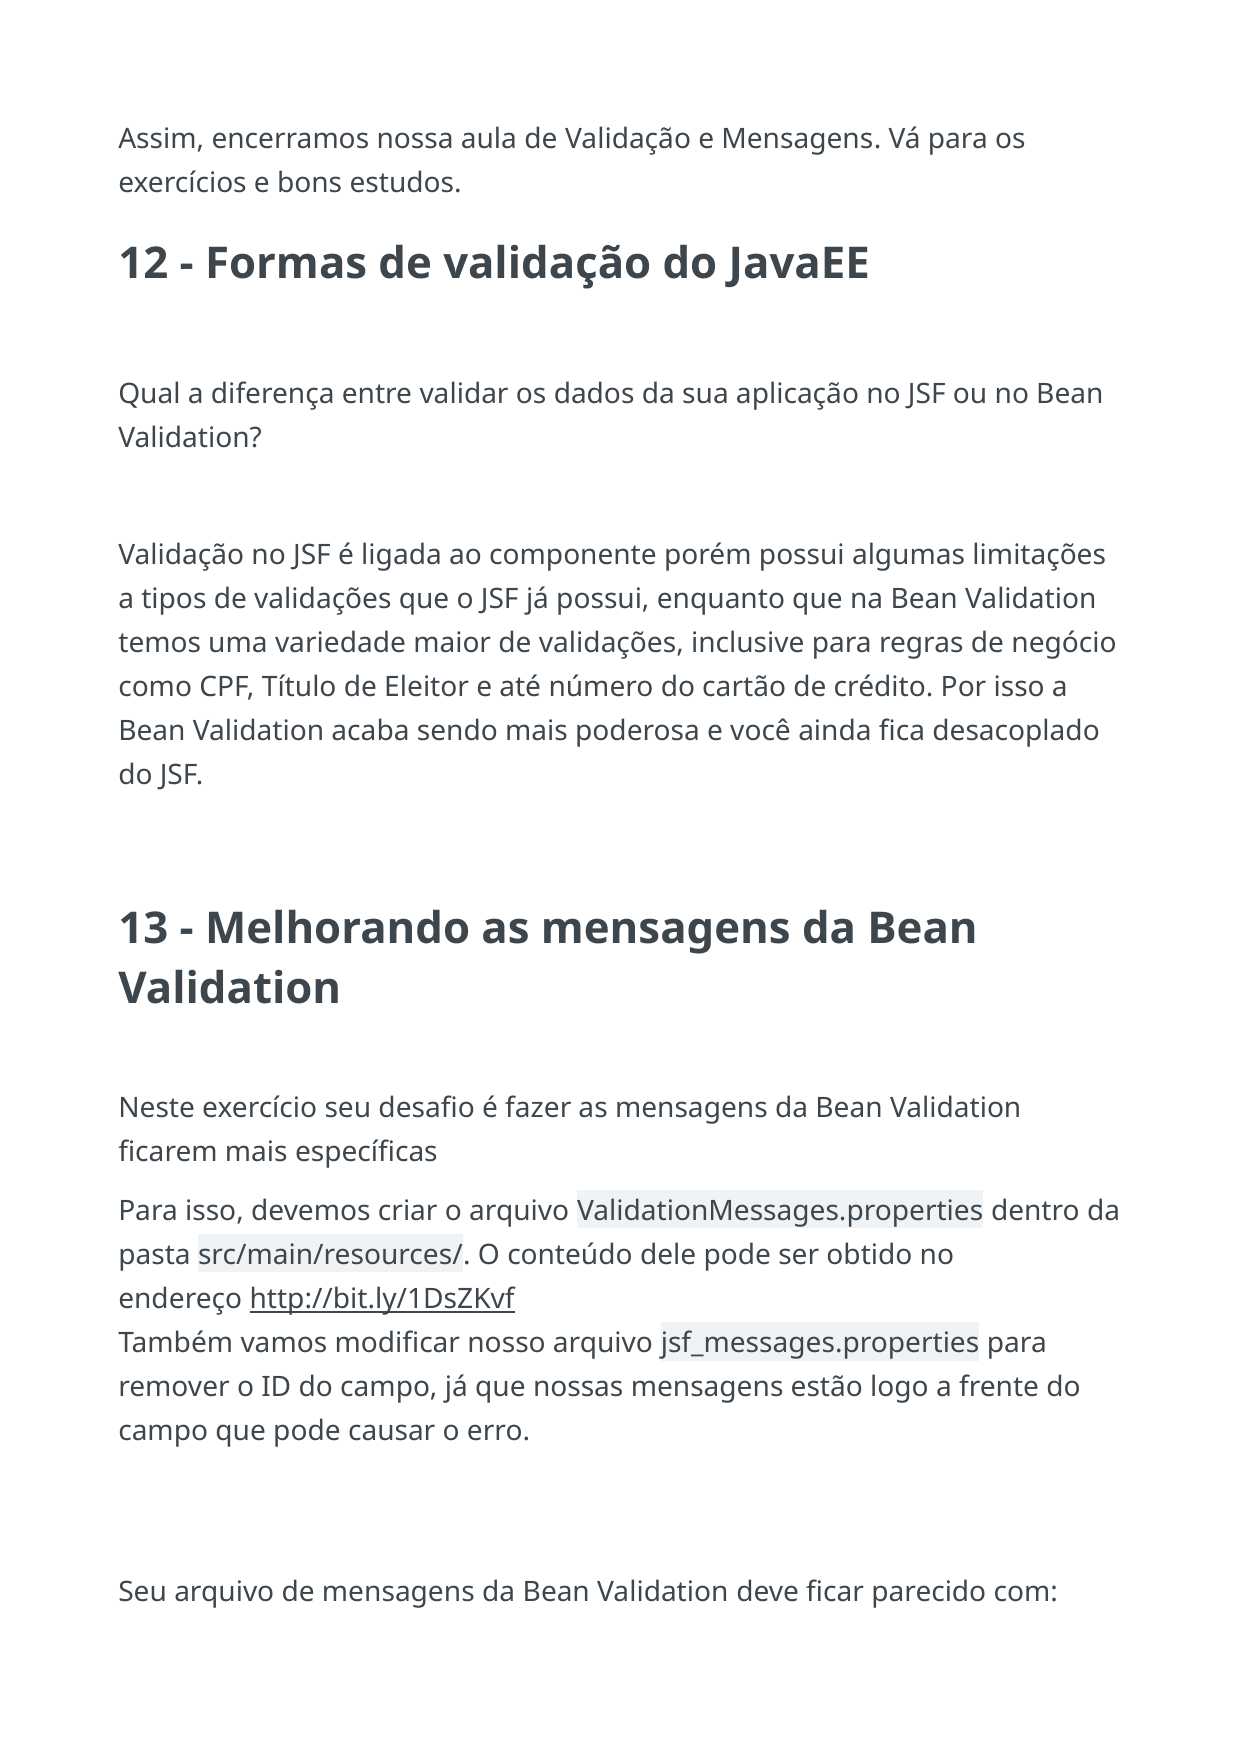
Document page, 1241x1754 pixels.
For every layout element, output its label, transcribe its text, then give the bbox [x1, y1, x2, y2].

text Qual a diferença entre validar os dados da sua aplicação no JSF ou no Bean Validation? [118, 373, 1122, 455]
text Assim, encerramos nossa aula de Validação e Mensagens. Vá para os exercícios e bons estudos. [118, 118, 1122, 201]
text Seu arquivo de mensagens da Bean Validation deve ficar parecido com: [118, 1572, 1122, 1610]
subtitle 13 - Melhorando as mensagens da Bean Validation [118, 897, 1122, 1016]
text Para isso, devemos criar o arquivo ValidationMessages.properties dentro da pasta src/main/resources/. O conteúdo dele pode ser obtido no endereço http://bit.ly/1DsZKvf [118, 1190, 1122, 1316]
text Também vamos modificar nosso arquivo jsf_messages.properties para remover o ID do campo, já que nossas mensagens estão logo a frente do campo que pode causar o erro. [118, 1322, 1122, 1449]
text Validação no JSF é ligada ao componente porém possui algumas limitações a tipos de validações que o JSF já possui, enquanto que na Bean Validation temos uma variedade maior de validações, inclusive para regras de negócio como CPF, Título de Eleitor e até número do cartão de crédito. Por isso a Bean Validation acaba sendo mais poderosa e você ainda fica desacoplado do JSF. [118, 534, 1122, 793]
text Neste exercício seu desafio é fazer as mensagens da Bean Validation ficarem mais específicas [118, 1087, 1122, 1170]
subtitle 12 - Formas de validação do JavaEE [118, 231, 1122, 291]
